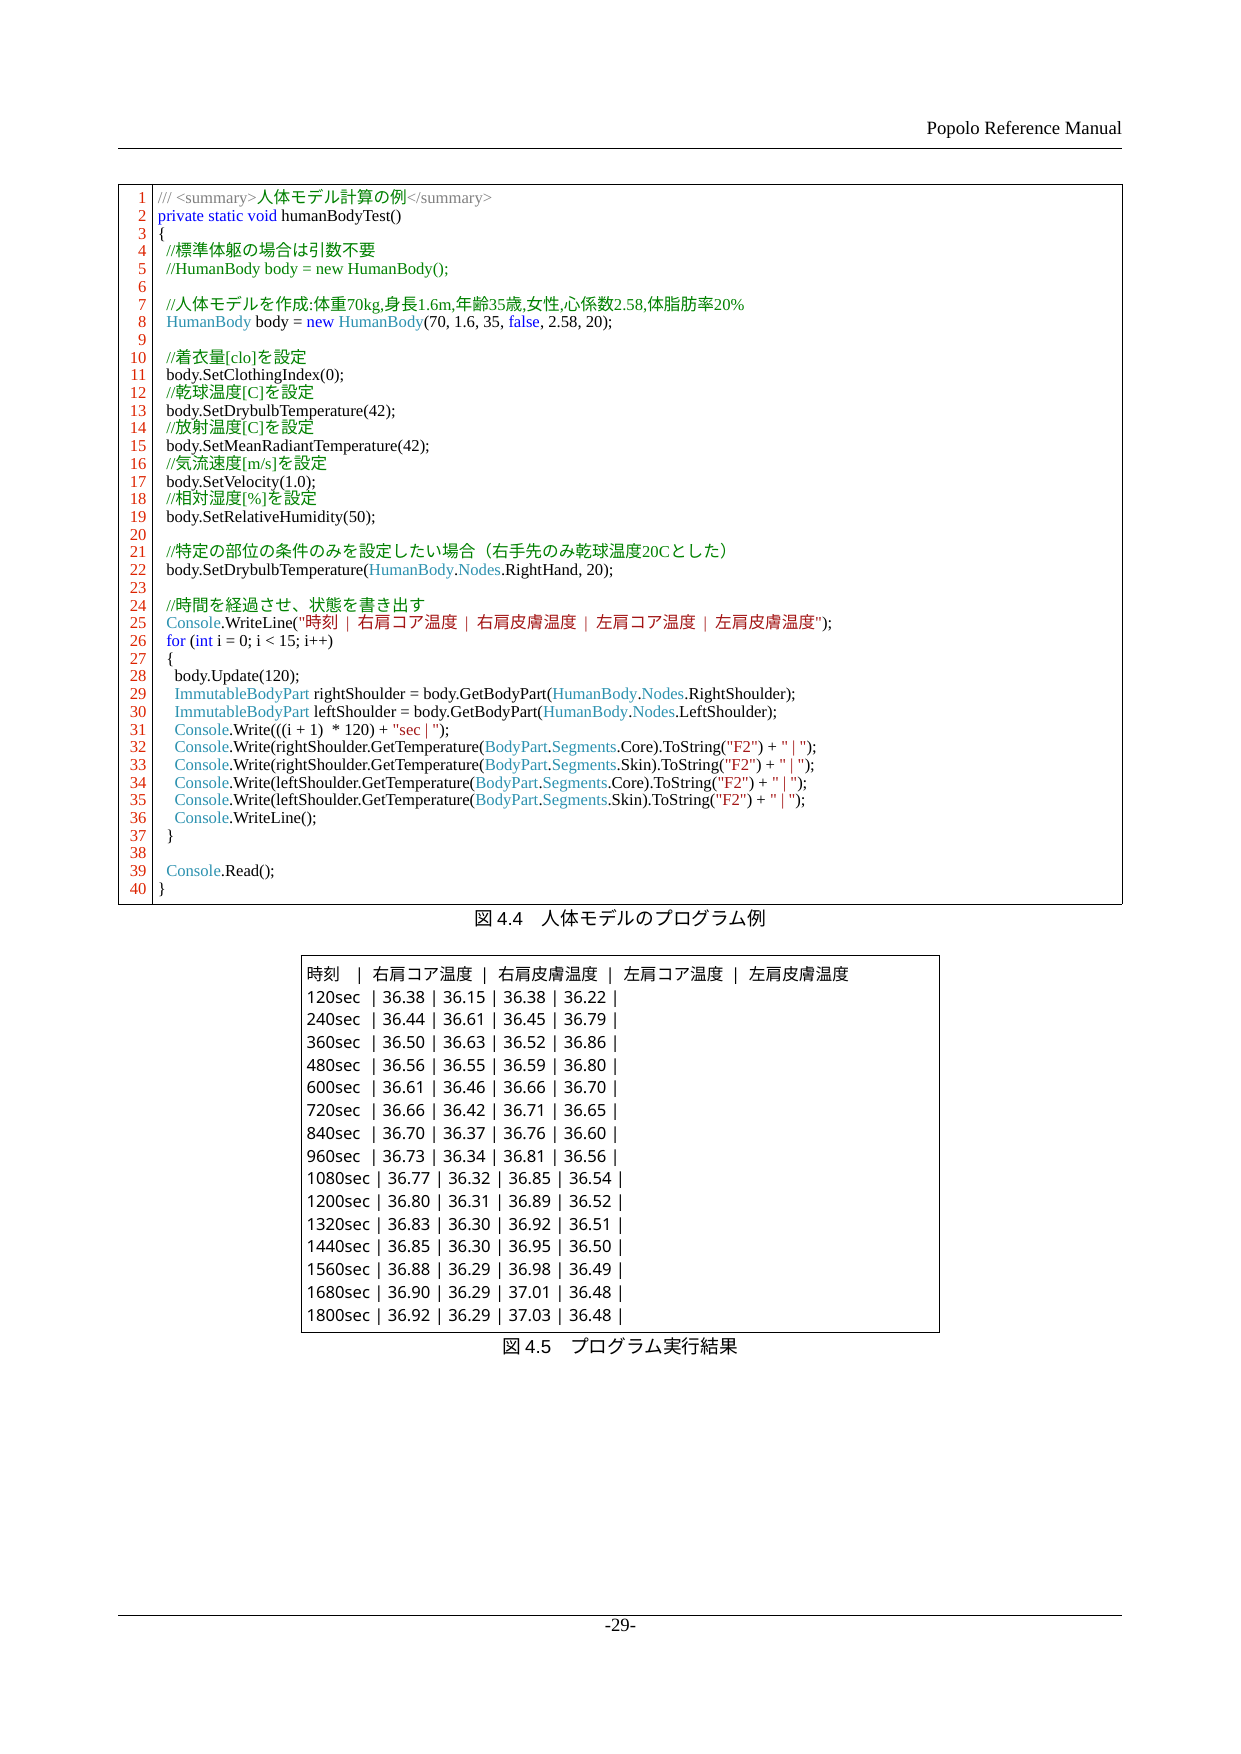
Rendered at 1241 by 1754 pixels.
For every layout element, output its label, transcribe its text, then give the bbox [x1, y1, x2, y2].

text 図4.5 プログラム実行結果 [118, 1332, 1122, 1359]
table_header 時刻 | 右肩コア温度 | 右肩皮膚温度 | 左肩コア温度 | 左肩皮膚温度 120sec | 36.38 | 36.15 | 36.38 | 36.22 | 240sec | 36.44 | 36.61 | 36.45 | 36.79 | 360sec | 36.50 | 36.63 | 36.52 | 36.86 | 480sec | 36.56 | 36.55 | 36.59 | 36.80 | 600sec | 36.61 | 36.46 | 36.66 | 36.70 | 720sec | 36.66 | 36.42 | 36.71 | 36.65 | 840sec | 36.70 | 36.37 | 36.76 | 36.60 | 960sec | 36.73 | 36.34 | 36.81 | 36.56 | 1080sec | 36.77 | 36.32 | 36.85 | 36.54 | 1200sec | 36.80 | 36.31 | 36.89 | 36.52 | 1320sec | 36.83 | 36.30 | 36.92 | 36.51 | 1440sec | 36.85 | 36.30 | 36.95 | 36.50 | 1560sec | 36.88 | 36.29 | 36.98 | 36.49 | 1680sec | 36.90 | 36.29 | 37.01 | 36.48 | 1800sec | 36.92 | 36.29 | 37.03 | 36.48 | [302, 956, 939, 1332]
table_header /// <summary>人体モデル計算の例</summary> private static void humanBodyTest() { //標準体躯の場合は引数不要 //HumanBody body = new HumanBody(); //人体モデルを作成:体重70kg,身長1.6m,年齢35歳,女性,心係数2.58,体脂肪率20% HumanBody body = new HumanBody(70, 1.6, 35, false, 2.58, 20); //着衣量[clo]を設定 body.SetClothingIndex(0); //乾球温度[C]を設定 body.SetDrybulbTemperature(42); //放射温度[C]を設定 body.SetMeanRadiantTemperature(42); //気流速度[m/s]を設定 body.SetVelocity(1.0); //相対湿度[%]を設定 body.SetRelativeHumidity(50); //特定の部位の条件のみを設定したい場合（右手先のみ乾球温度20Cとした） body.SetDrybulbTemperature(HumanBody.Nodes.RightHand, 20); //時間を経過させ、状態を書き出す Console.WriteLine("時刻 | 右肩コア温度 | 右肩皮膚温度 | 左肩コア温度 | 左肩皮膚温度"); for (int i = 0; i < 15; i++) { body.Update(120); ImmutableBodyPart rightShoulder = body.GetBodyPart(HumanBody.Nodes.RightShoulder); ImmutableBodyPart leftShoulder = body.GetBodyPart(HumanBody.Nodes.LeftShoulder); Console.Write(((i + 1) * 120) + "sec | "); Console.Write(rightShoulder.GetTemperature(BodyPart.Segments.Core).ToString("F2") + " | "); Console.Write(rightShoulder.GetTemperature(BodyPart.Segments.Skin).ToString("F2") + " | "); Console.Write(leftShoulder.GetTemperature(BodyPart.Segments.Core).ToString("F2") + " | "); Console.Write(leftShoulder.GetTemperature(BodyPart.Segments.Skin).ToString("F2") + " | "); Console.WriteLine(); } Console.Read(); } [153, 185, 1122, 903]
table_header 1 2 3 4 5 6 7 8 9 10 11 12 13 14 15 16 17 18 19 20 21 22 23 24 25 26 27 28 29 30 31 32 33 34 35 36 37 38 39 40 [119, 185, 152, 903]
text 図4.4 人体モデルのプログラム例 [118, 905, 1122, 931]
